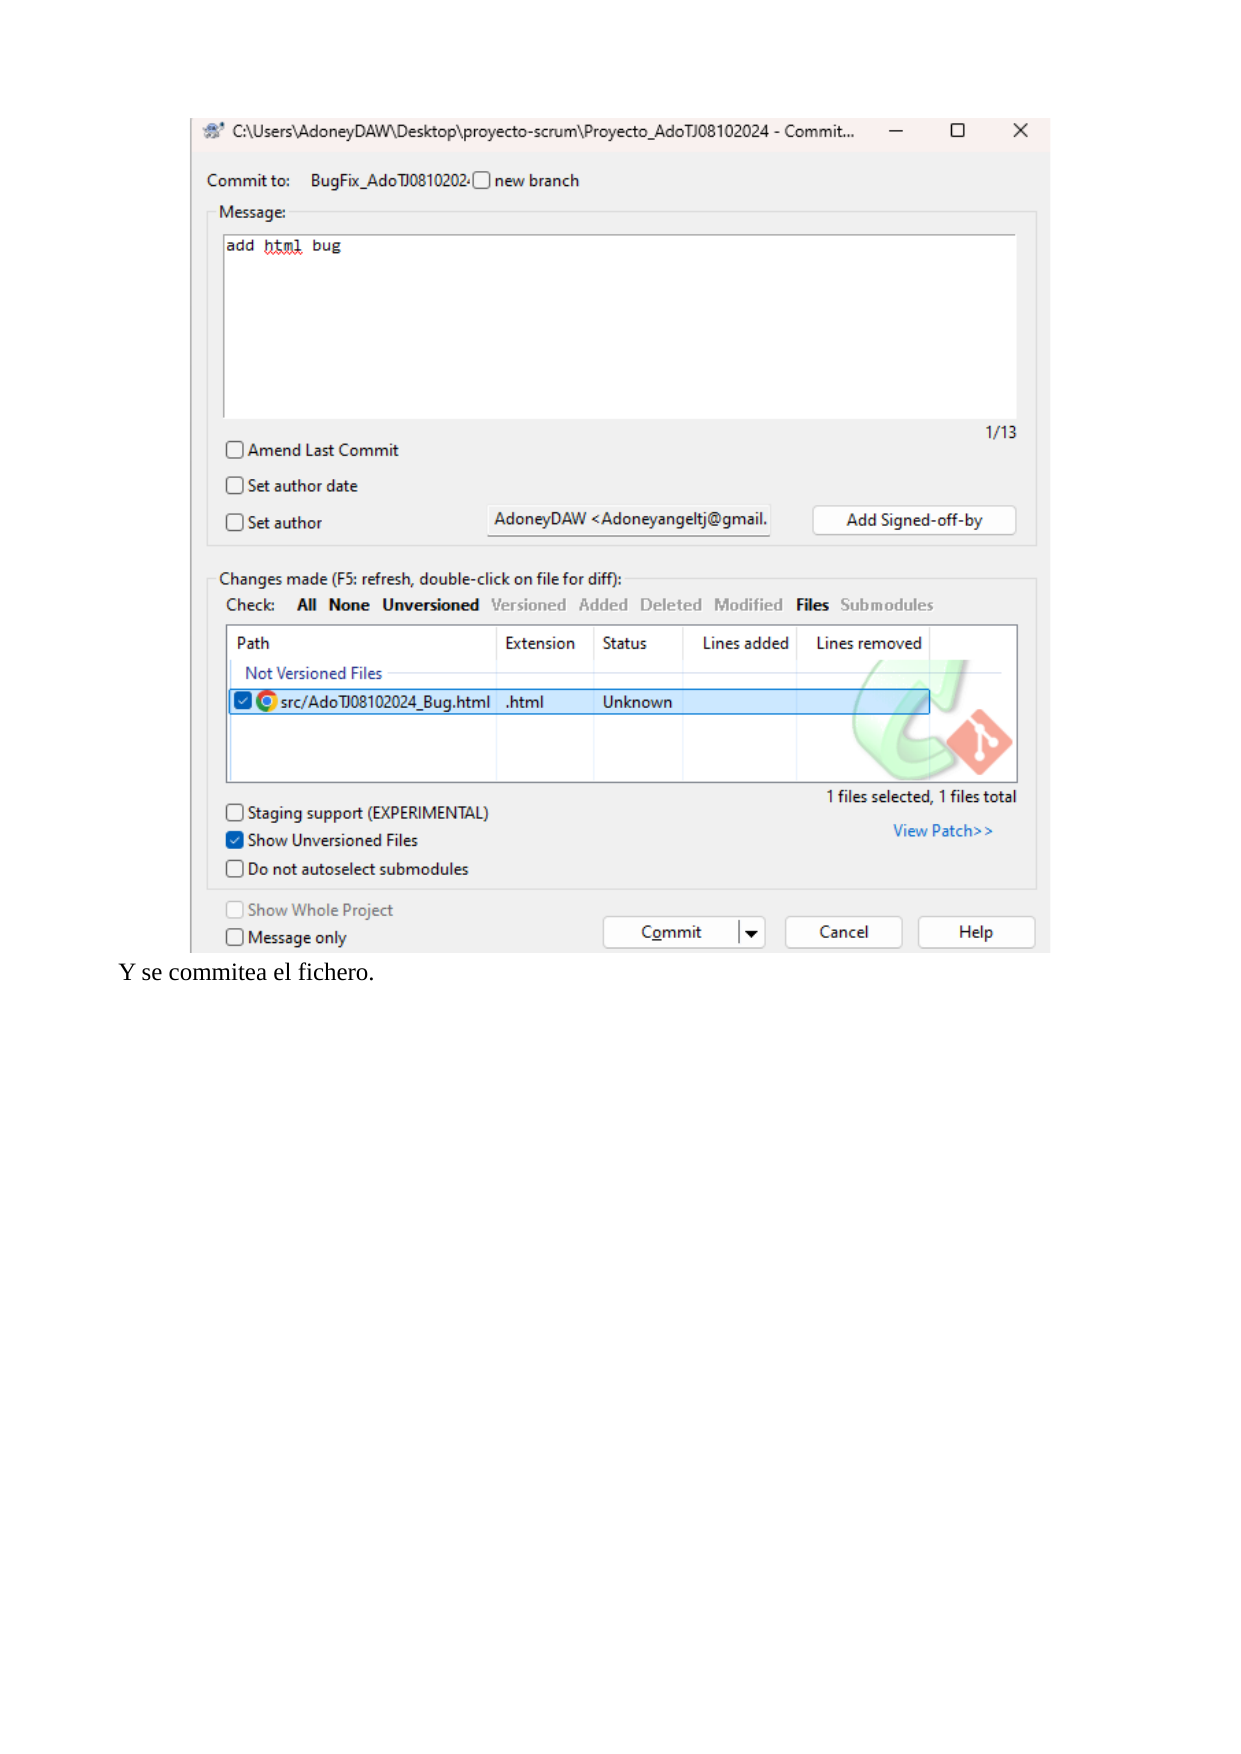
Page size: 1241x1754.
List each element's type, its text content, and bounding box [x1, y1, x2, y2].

text Y se commitea el fichero. [118, 118, 1122, 986]
picture [189, 118, 1051, 953]
